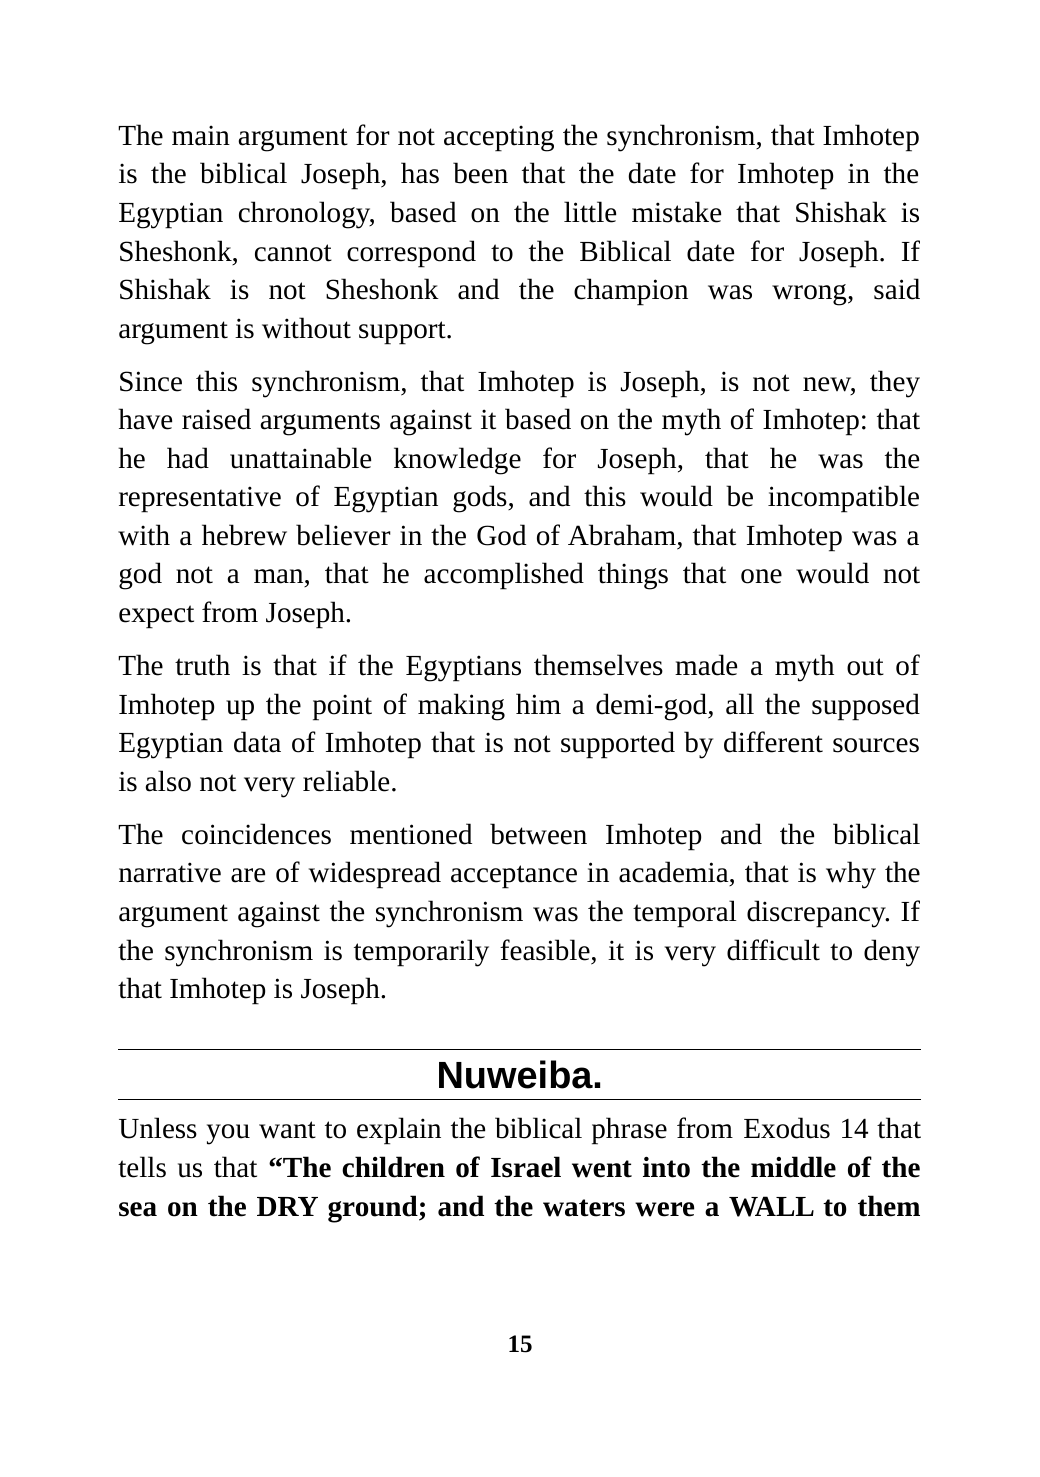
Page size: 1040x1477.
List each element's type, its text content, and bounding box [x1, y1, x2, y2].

text The truth is that if the Egyptians themselves made a myth out of Imhotep up the point of making him a demi-god, all the supposed Egyptian data of Imhotep that is not supported by different sources is also not very reliable. [118, 648, 921, 797]
text The main argument for not accepting the synchronism, that Imhotep is the biblical Joseph, has been that the date for Imhotep in the Egyptian chronology, based on the little mistake that Shishak is Sheshonk, cannot correspond to the Biblical date for Joseph. If Shishak is not Sheshonk and the champion was wrong, said argument is without support. [118, 118, 921, 344]
text The coincidences mentioned between Imhotep and the biblical narrative are of widespread acceptance in academia, that is why the argument against the synchronism was the temporal discrepancy. If the synchronism is temporarily feasible, it is very difficult to deny that Imhotep is Joseph. [118, 817, 921, 1005]
text Unless you want to explain the biblical phrase from Exodus 14 that tells us that “The children of Israel went into the middle of the sea on the DRY ground; and the waters were a WALL to them [118, 1112, 921, 1222]
text Since this synchronism, that Imhotep is Joseph, is not new, they have raised arguments against it based on the myth of Imhotep: that he had unattainable knowledge for Joseph, that he was the representative of Egyptian gods, and this would be incompatible with a hebrew believer in the God of Abraham, that Imhotep was a god not a man, that he accomplished things that one would not expect from Joseph. [118, 364, 921, 629]
subtitle Nuweiba. [118, 1050, 921, 1099]
